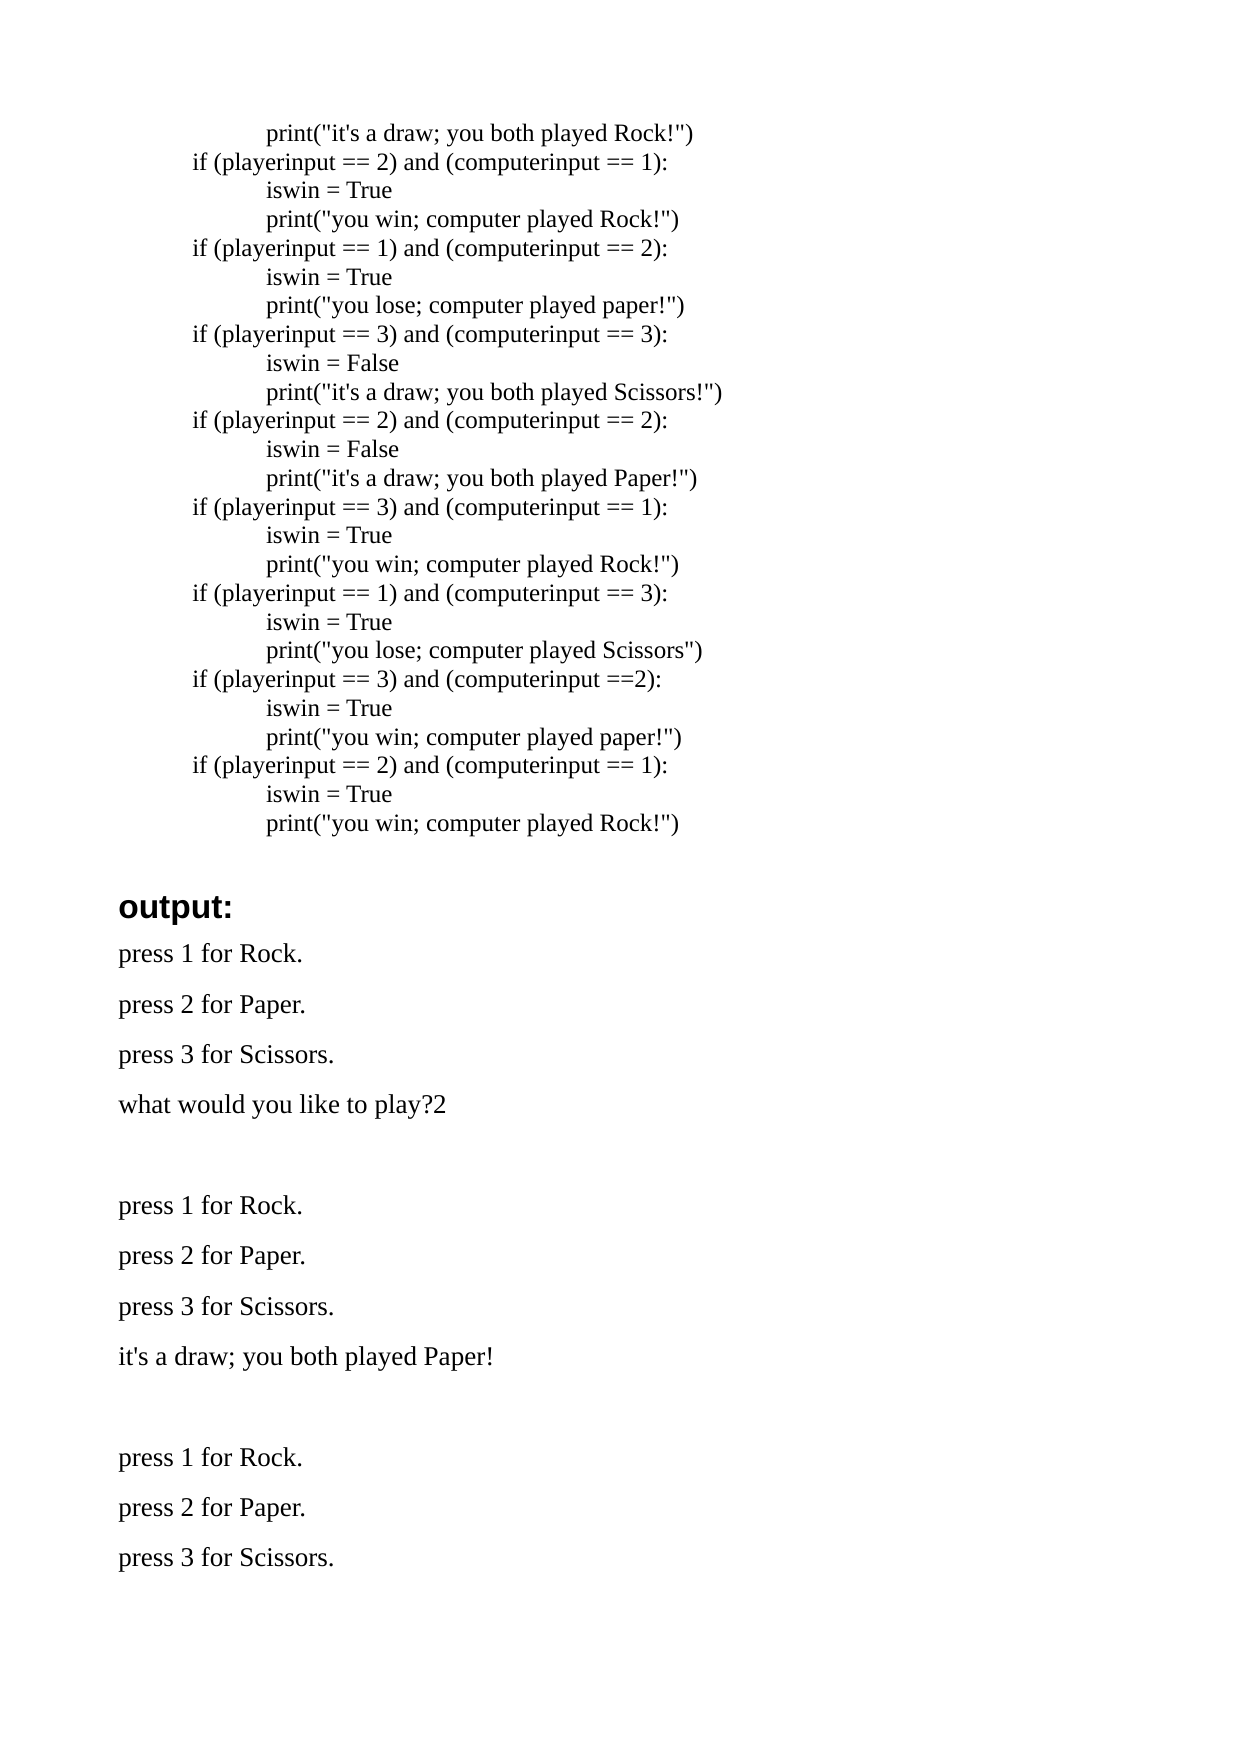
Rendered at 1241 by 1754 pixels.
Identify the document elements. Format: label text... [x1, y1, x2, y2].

text press 3 for Scissors. [118, 1541, 1122, 1572]
text if (playerinput == 3) and (computerinput == 3): [118, 319, 1122, 348]
text iswin = True [118, 262, 1122, 291]
text iswin = False [118, 434, 1122, 463]
text if (playerinput == 3) and (computerinput ==2): [118, 664, 1122, 693]
text if (playerinput == 1) and (computerinput == 3): [118, 578, 1122, 607]
text press 2 for Paper. [118, 1239, 1122, 1271]
text press 2 for Paper. [118, 988, 1122, 1019]
text print("you lose; computer played Scissors") [118, 636, 1122, 664]
text if (playerinput == 1) and (computerinput == 2): [118, 233, 1122, 262]
text if (playerinput == 2) and (computerinput == 1): [118, 751, 1122, 779]
text press 1 for Rock. [118, 1189, 1122, 1220]
text print("it's a draw; you both played Scissors!") [118, 377, 1122, 406]
text print("you win; computer played Rock!") [118, 549, 1122, 578]
text press 3 for Scissors. [118, 1290, 1122, 1321]
text press 1 for Rock. [118, 1441, 1122, 1472]
subtitle output: [118, 886, 1122, 925]
text iswin = True [118, 693, 1122, 722]
text print("you lose; computer played paper!") [118, 291, 1122, 319]
text iswin = False [118, 348, 1122, 377]
text iswin = True [118, 607, 1122, 636]
text if (playerinput == 2) and (computerinput == 1): [118, 147, 1122, 176]
text if (playerinput == 3) and (computerinput == 1): [118, 492, 1122, 521]
text press 2 for Paper. [118, 1491, 1122, 1522]
text print("it's a draw; you both played Rock!") [118, 118, 1122, 147]
text it's a draw; you both played Paper! [118, 1340, 1122, 1371]
text print("you win; computer played Rock!") [118, 204, 1122, 233]
text print("you win; computer played paper!") [118, 722, 1122, 751]
text iswin = True [118, 779, 1122, 808]
text iswin = True [118, 176, 1122, 204]
text print("you win; computer played Rock!") [118, 808, 1122, 837]
text press 1 for Rock. [118, 938, 1122, 969]
text press 3 for Scissors. [118, 1038, 1122, 1069]
text if (playerinput == 2) and (computerinput == 2): [118, 406, 1122, 434]
text print("it's a draw; you both played Paper!") [118, 463, 1122, 492]
text what would you like to play?2 [118, 1088, 1122, 1120]
text iswin = True [118, 521, 1122, 549]
